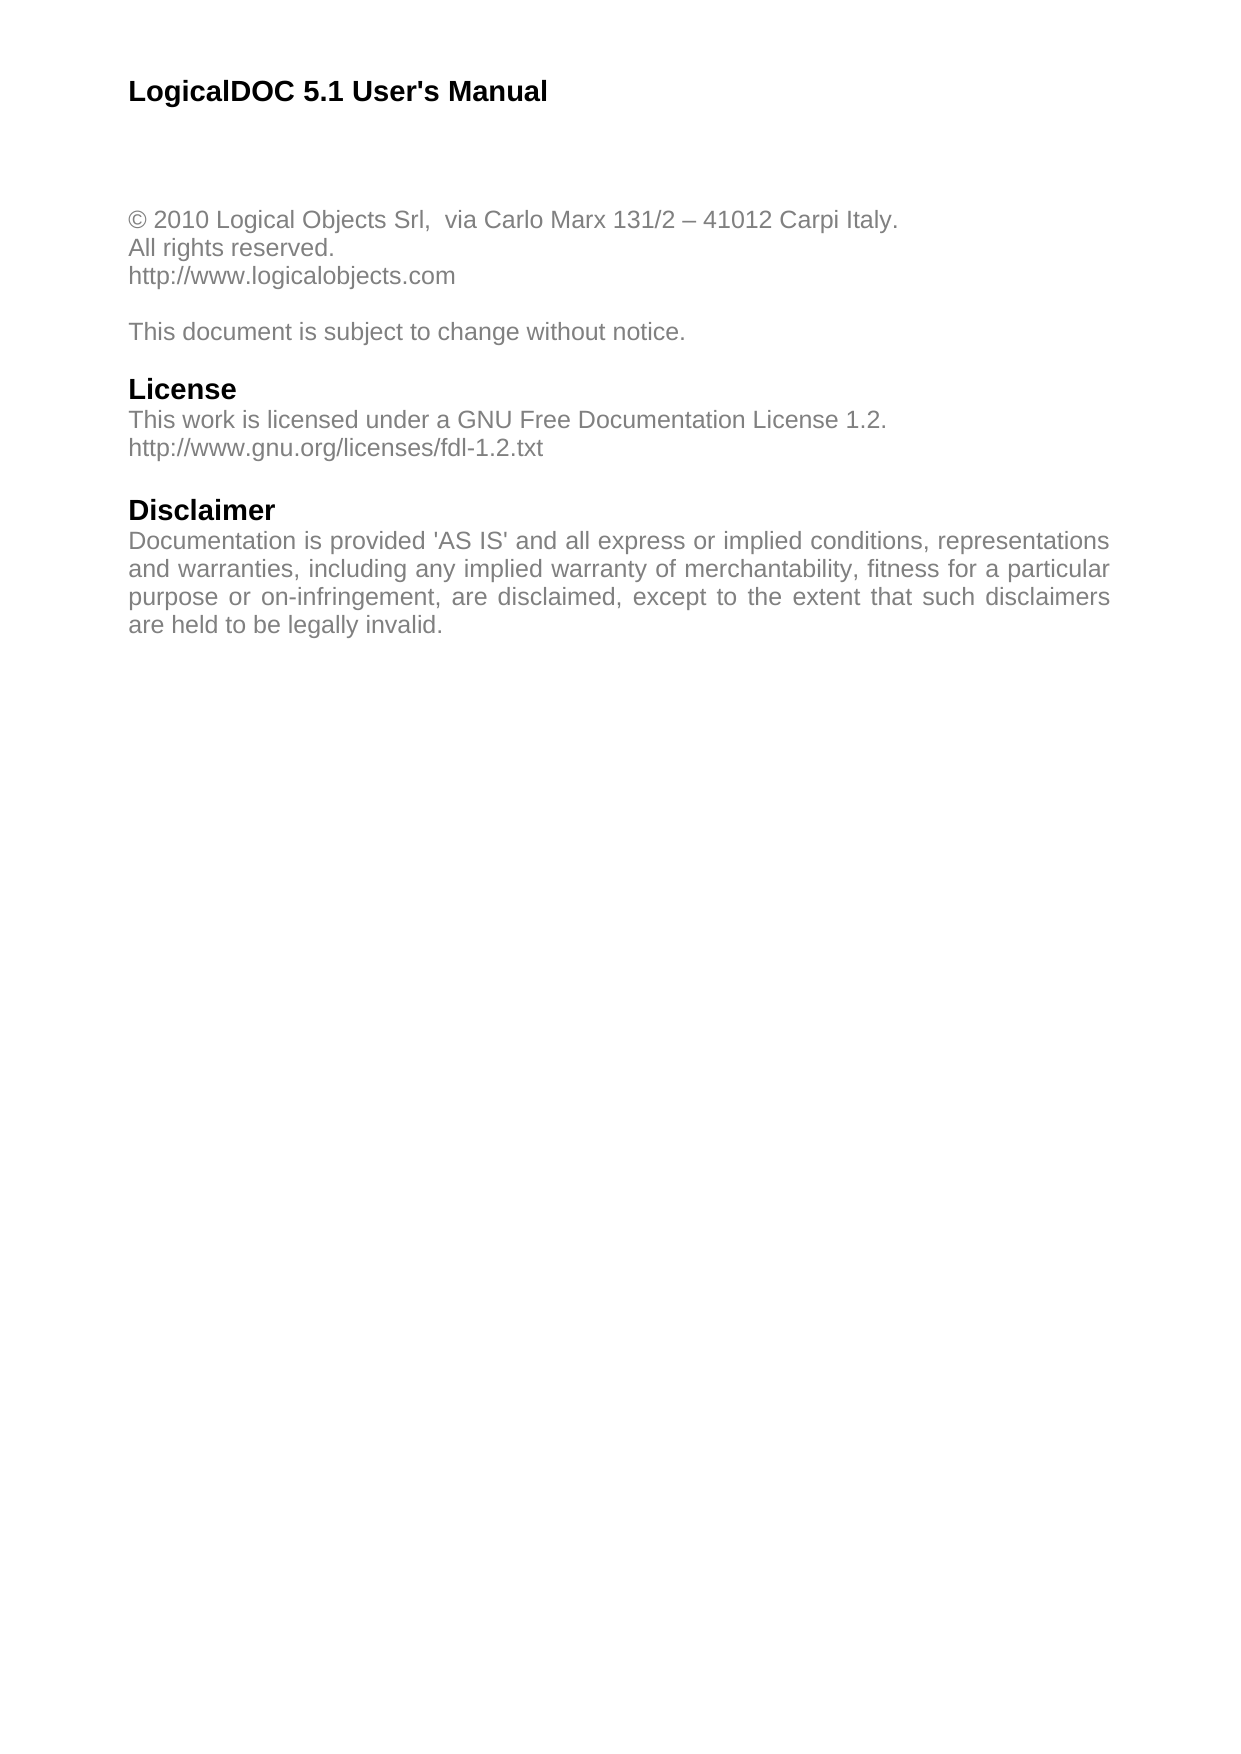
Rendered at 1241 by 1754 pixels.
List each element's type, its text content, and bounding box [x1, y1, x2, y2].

text http://www.logicalobjects.com [128, 262, 1112, 289]
text All rights reserved. [128, 234, 1112, 262]
text License [128, 373, 1112, 406]
text Documentation is provided 'AS IS' and all express or implied conditions, representations and warranties, including any implied warranty of merchantability, fitness for a particular purpose or on-infringement, are disclaimed, except to the extent that such disclaimers are held to be legally invalid. [128, 527, 1112, 639]
text Disclaimer [128, 494, 1112, 527]
text © 2010 Logical Objects Srl, via Carlo Marx 131/2 – 41012 Carpi Italy. [128, 206, 1112, 234]
text This document is subject to change without notice. [128, 317, 1112, 345]
text http://www.gnu.org/licenses/fdl-1.2.txt [128, 434, 1112, 462]
text This work is licensed under a GNU Free Documentation License 1.2. [128, 406, 1112, 434]
